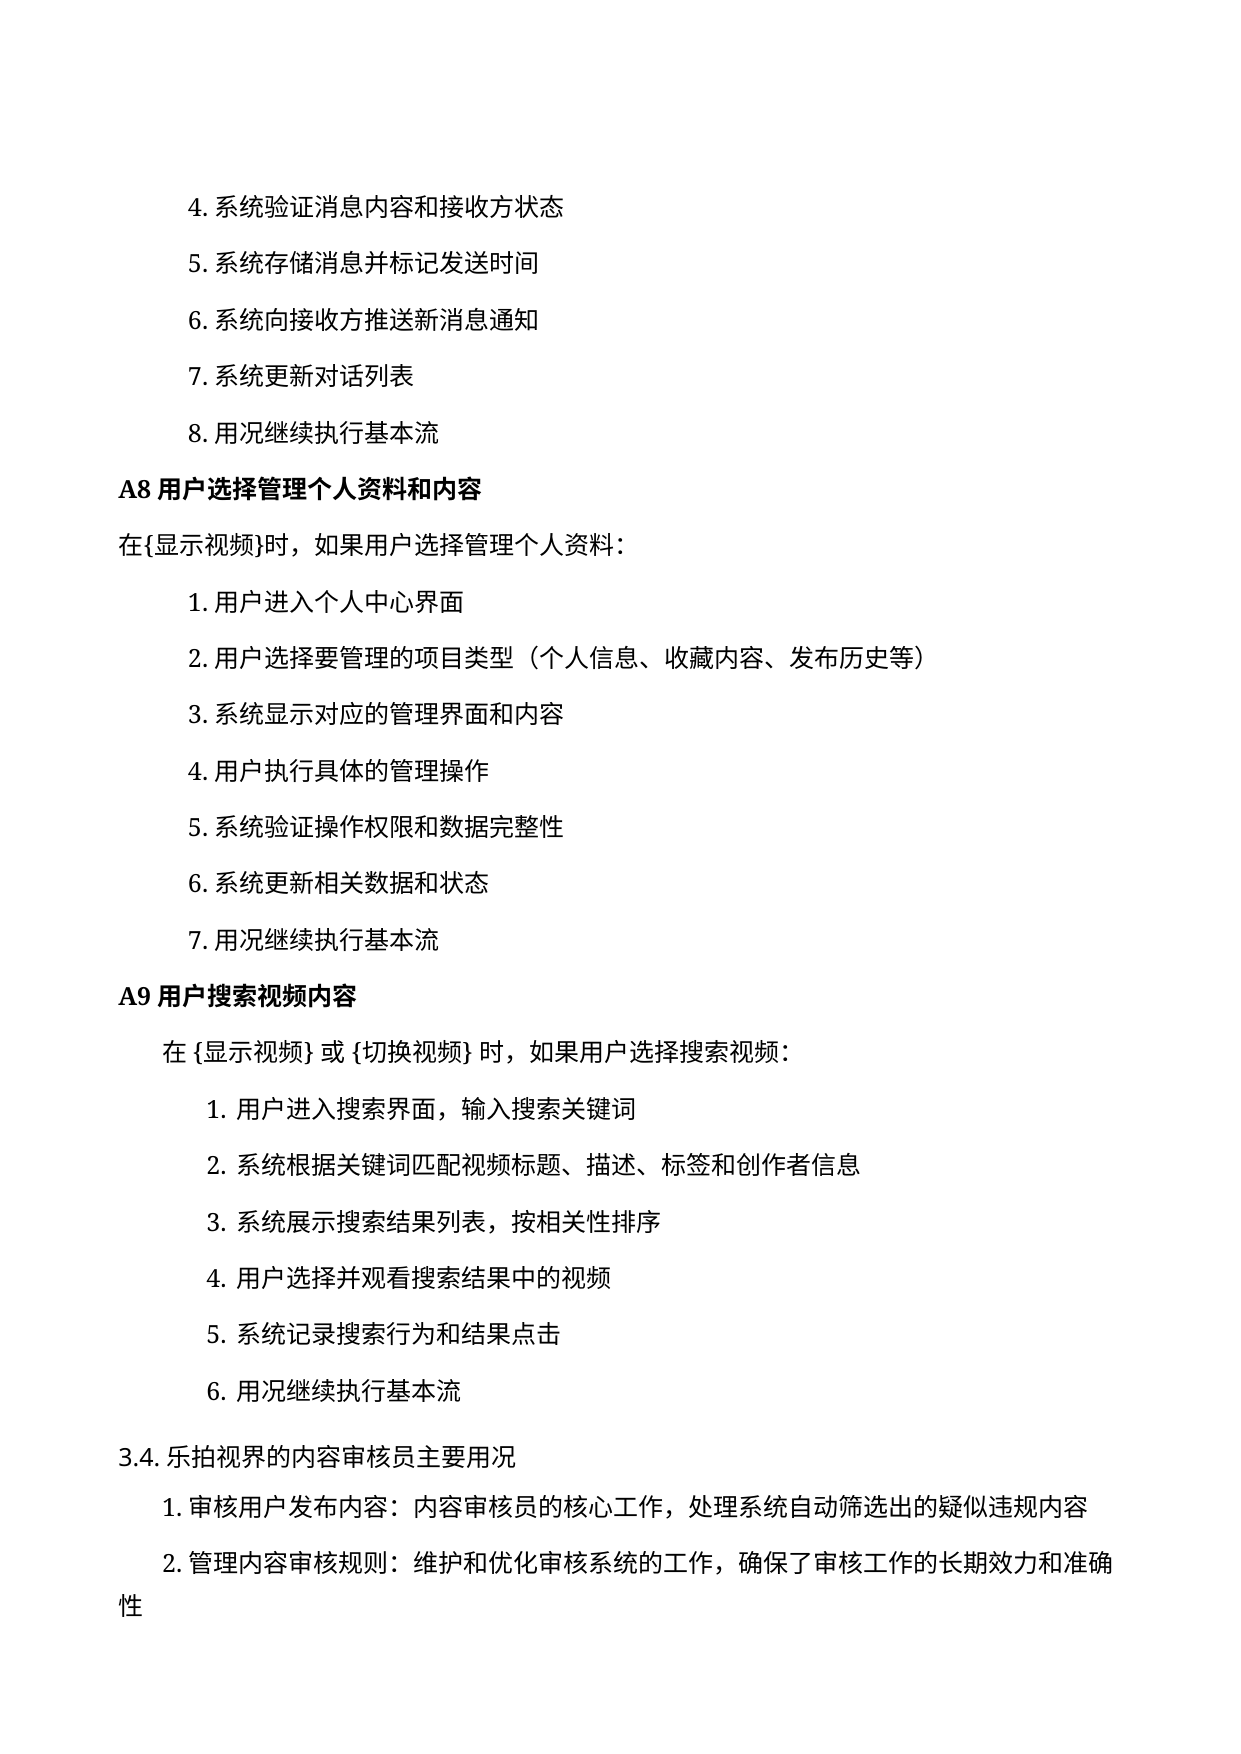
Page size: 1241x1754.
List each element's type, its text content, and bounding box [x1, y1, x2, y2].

list 系统根据关键词匹配视频标题、描述、标签和创作者信息 [162, 1146, 1122, 1182]
text 在 {显示视频} 或 {切换视频} 时，如果用户选择搜索视频： [118, 1033, 1122, 1069]
list 用况继续执行基本流 [162, 1371, 1122, 1407]
text A9 用户搜索视频内容 [118, 977, 1122, 1013]
list 系统记录搜索行为和结果点击 [162, 1315, 1122, 1351]
list 系统展示搜索结果列表，按相关性排序 [162, 1202, 1122, 1238]
list 用户选择并观看搜索结果中的视频 [162, 1258, 1122, 1294]
text 4. 用户执行具体的管理操作 [118, 751, 1122, 787]
text 8. 用况继续执行基本流 [118, 413, 1122, 449]
text 5. 系统验证操作权限和数据完整性 [118, 807, 1122, 844]
list 用户进入搜索界面，输入搜索关键词 [162, 1089, 1122, 1126]
text 1. 审核用户发布内容：内容审核员的核心工作，处理系统自动筛选出的疑似违规内容 [118, 1487, 1122, 1523]
text 3. 系统显示对应的管理界面和内容 [118, 695, 1122, 731]
text 7. 用况继续执行基本流 [118, 920, 1122, 956]
subtitle 乐拍视界的内容审核员主要用况 [118, 1437, 1122, 1473]
text 1. 用户进入个人中心界面 [118, 582, 1122, 618]
text 7. 系统更新对话列表 [118, 357, 1122, 393]
text 2. 用户选择要管理的项目类型（个人信息、收藏内容、发布历史等） [118, 638, 1122, 675]
text 6. 系统更新相关数据和状态 [118, 864, 1122, 900]
text A8 用户选择管理个人资料和内容 [118, 469, 1122, 506]
text 4. 系统验证消息内容和接收方状态 [118, 188, 1122, 224]
text 在{显示视频}时，如果用户选择管理个人资料： [118, 526, 1122, 562]
text 6. 系统向接收方推送新消息通知 [118, 300, 1122, 337]
text 2. 管理内容审核规则：维护和优化审核系统的工作，确保了审核工作的长期效力和准确性 [118, 1543, 1122, 1623]
text 5. 系统存储消息并标记发送时间 [118, 244, 1122, 280]
